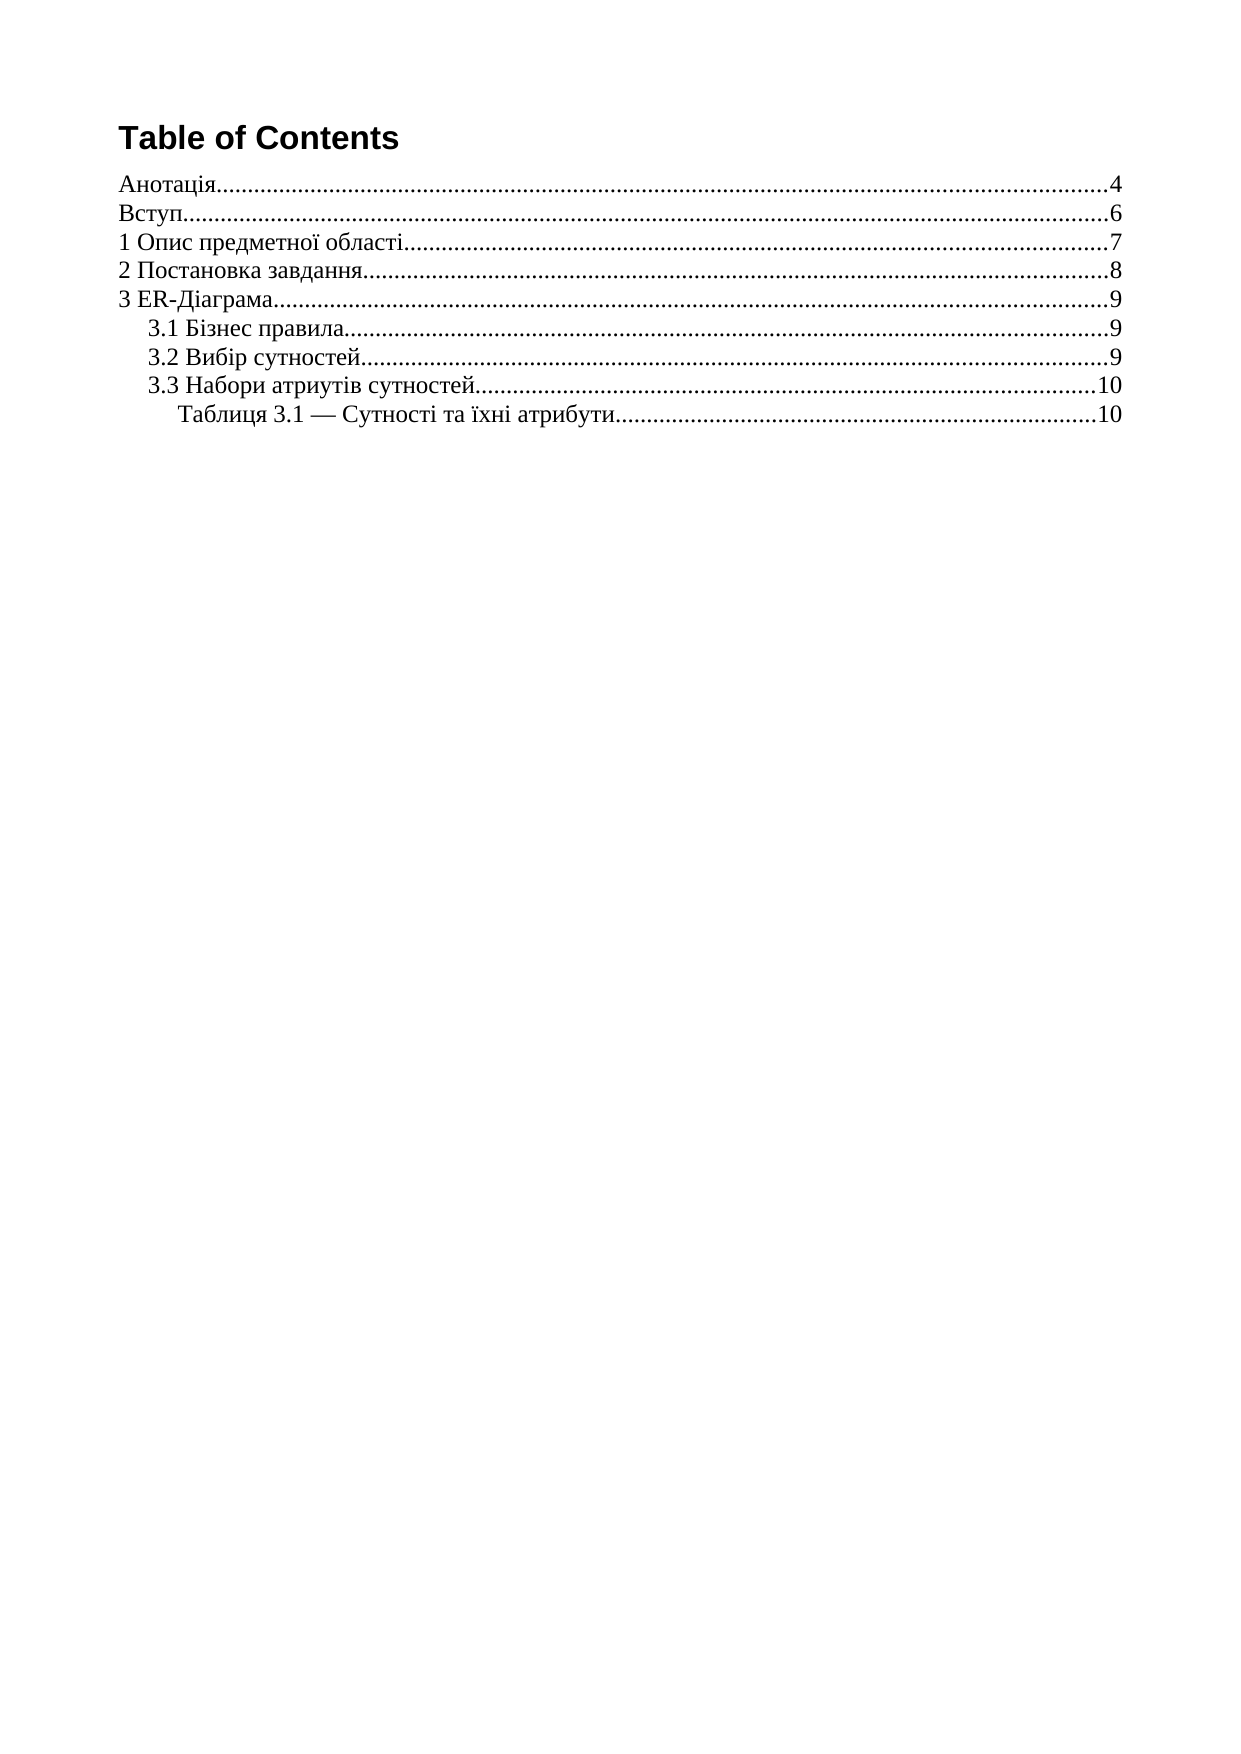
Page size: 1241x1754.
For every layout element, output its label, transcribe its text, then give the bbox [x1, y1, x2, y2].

text 3.3 Набори атриутів сутностей 10 [148, 370, 1122, 399]
text 2 Постановка завдання 8 [118, 255, 1122, 284]
text 3.1 Бізнес правила 9 [148, 313, 1122, 342]
text Анотація 4 [118, 169, 1122, 198]
text Вступ 6 [118, 198, 1122, 227]
text 3 ER-Діаграма 9 [118, 284, 1122, 313]
text 3.2 Вибір сутностей 9 [148, 342, 1122, 370]
text Таблиця 3.1 — Сутності та їхні атрибути 10 [177, 399, 1122, 428]
subtitle Table of Contents [118, 118, 1122, 157]
text 1 Опис предметної області 7 [118, 227, 1122, 255]
